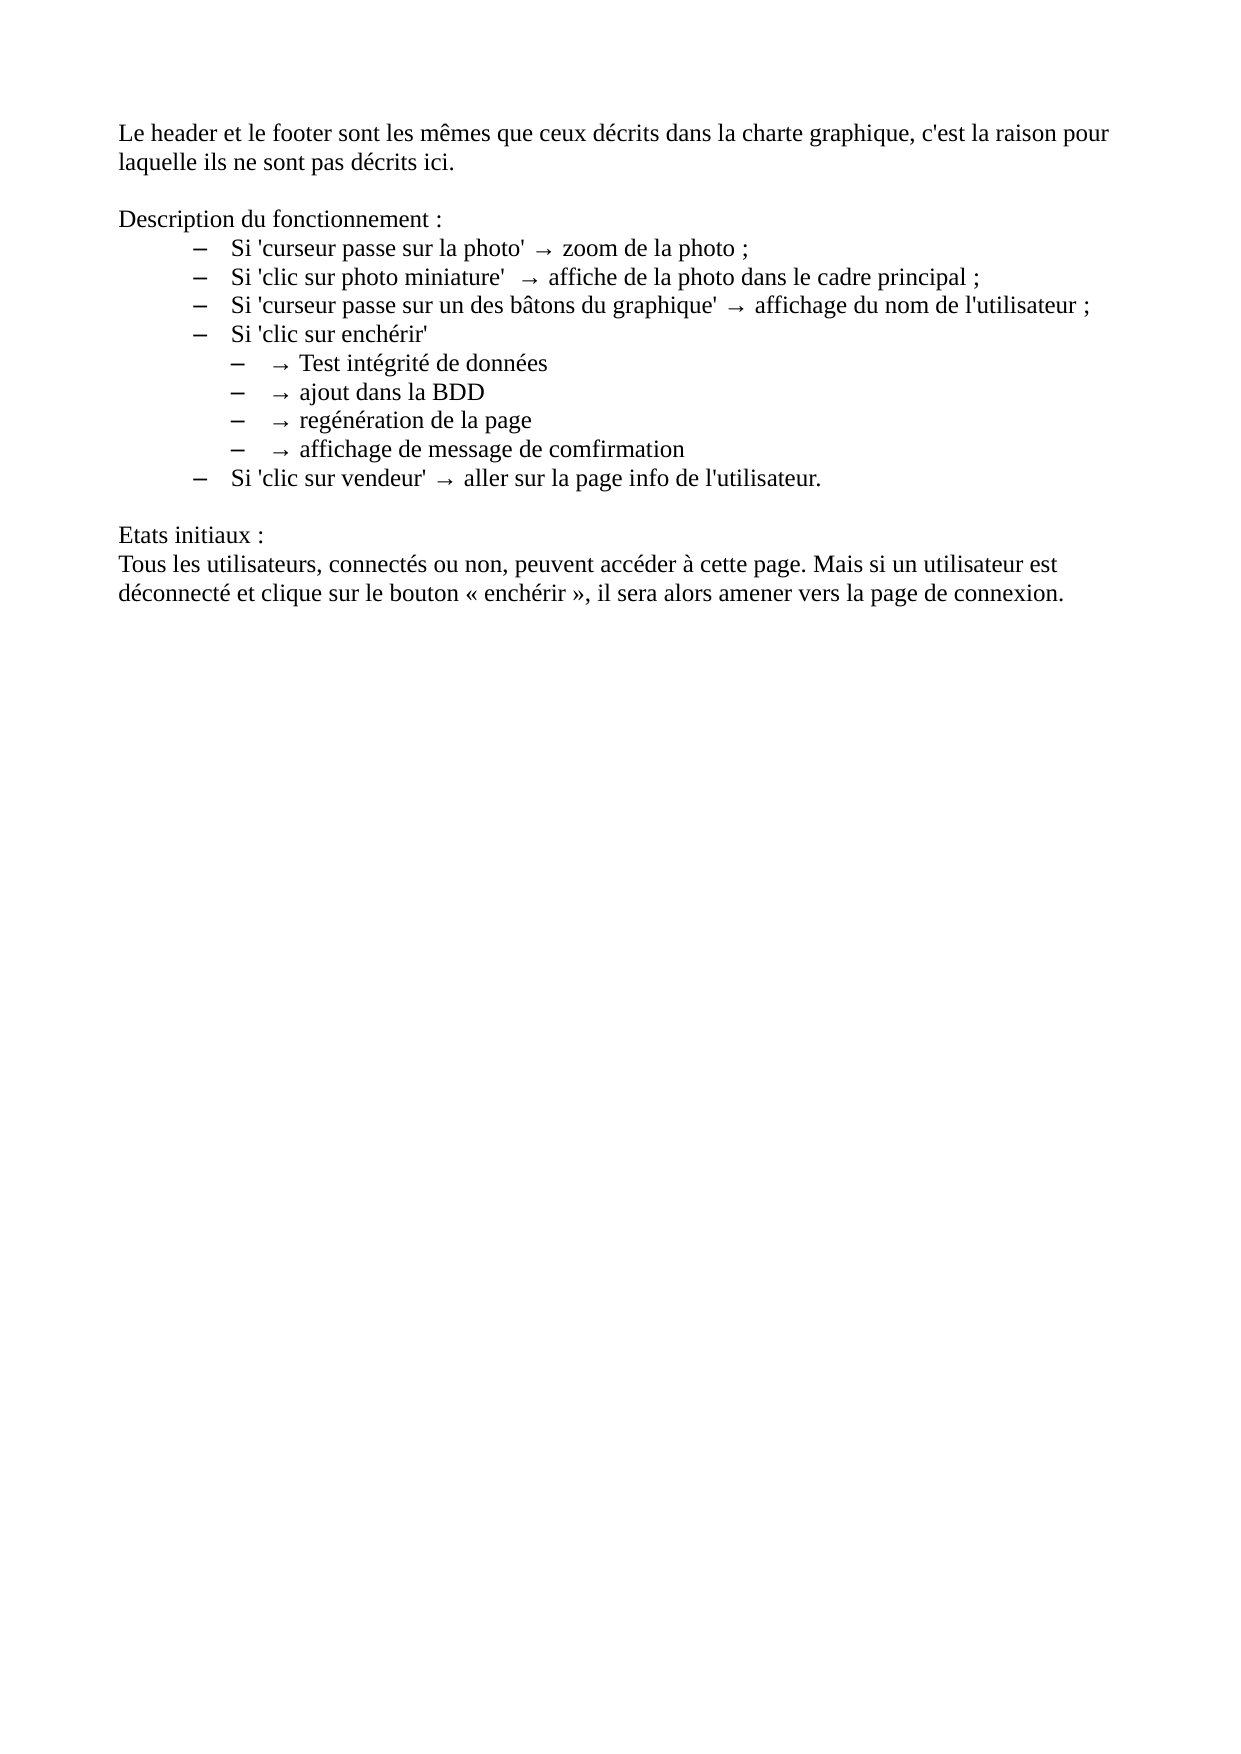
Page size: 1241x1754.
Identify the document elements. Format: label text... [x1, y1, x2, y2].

list → regénération de la page [231, 406, 1122, 434]
list Si 'clic sur photo miniature' → affiche de la photo dans le cadre principal ; [193, 262, 1122, 291]
list Si 'clic sur enchérir' [193, 319, 1122, 348]
list Si 'curseur passe sur la photo' → zoom de la photo ; [193, 233, 1122, 262]
text Description du fonctionnement : [118, 204, 1122, 233]
list Si 'curseur passe sur un des bâtons du graphique' → affichage du nom de l'utilisateur ; [193, 291, 1122, 319]
list → affichage de message de comfirmation [231, 434, 1122, 463]
text Tous les utilisateurs, connectés ou non, peuvent accéder à cette page. Mais si un utilisateur est déconnecté et clique sur le bouton « enchérir », il sera alors amener vers la page de connexion. [118, 549, 1122, 607]
list Si 'clic sur vendeur' → aller sur la page info de l'utilisateur. [193, 463, 1122, 492]
list → Test intégrité de données [231, 348, 1122, 377]
list → ajout dans la BDD [231, 377, 1122, 406]
text Le header et le footer sont les mêmes que ceux décrits dans la charte graphique, c'est la raison pour laquelle ils ne sont pas décrits ici. [118, 118, 1122, 176]
text Etats initiaux : [118, 521, 1122, 549]
